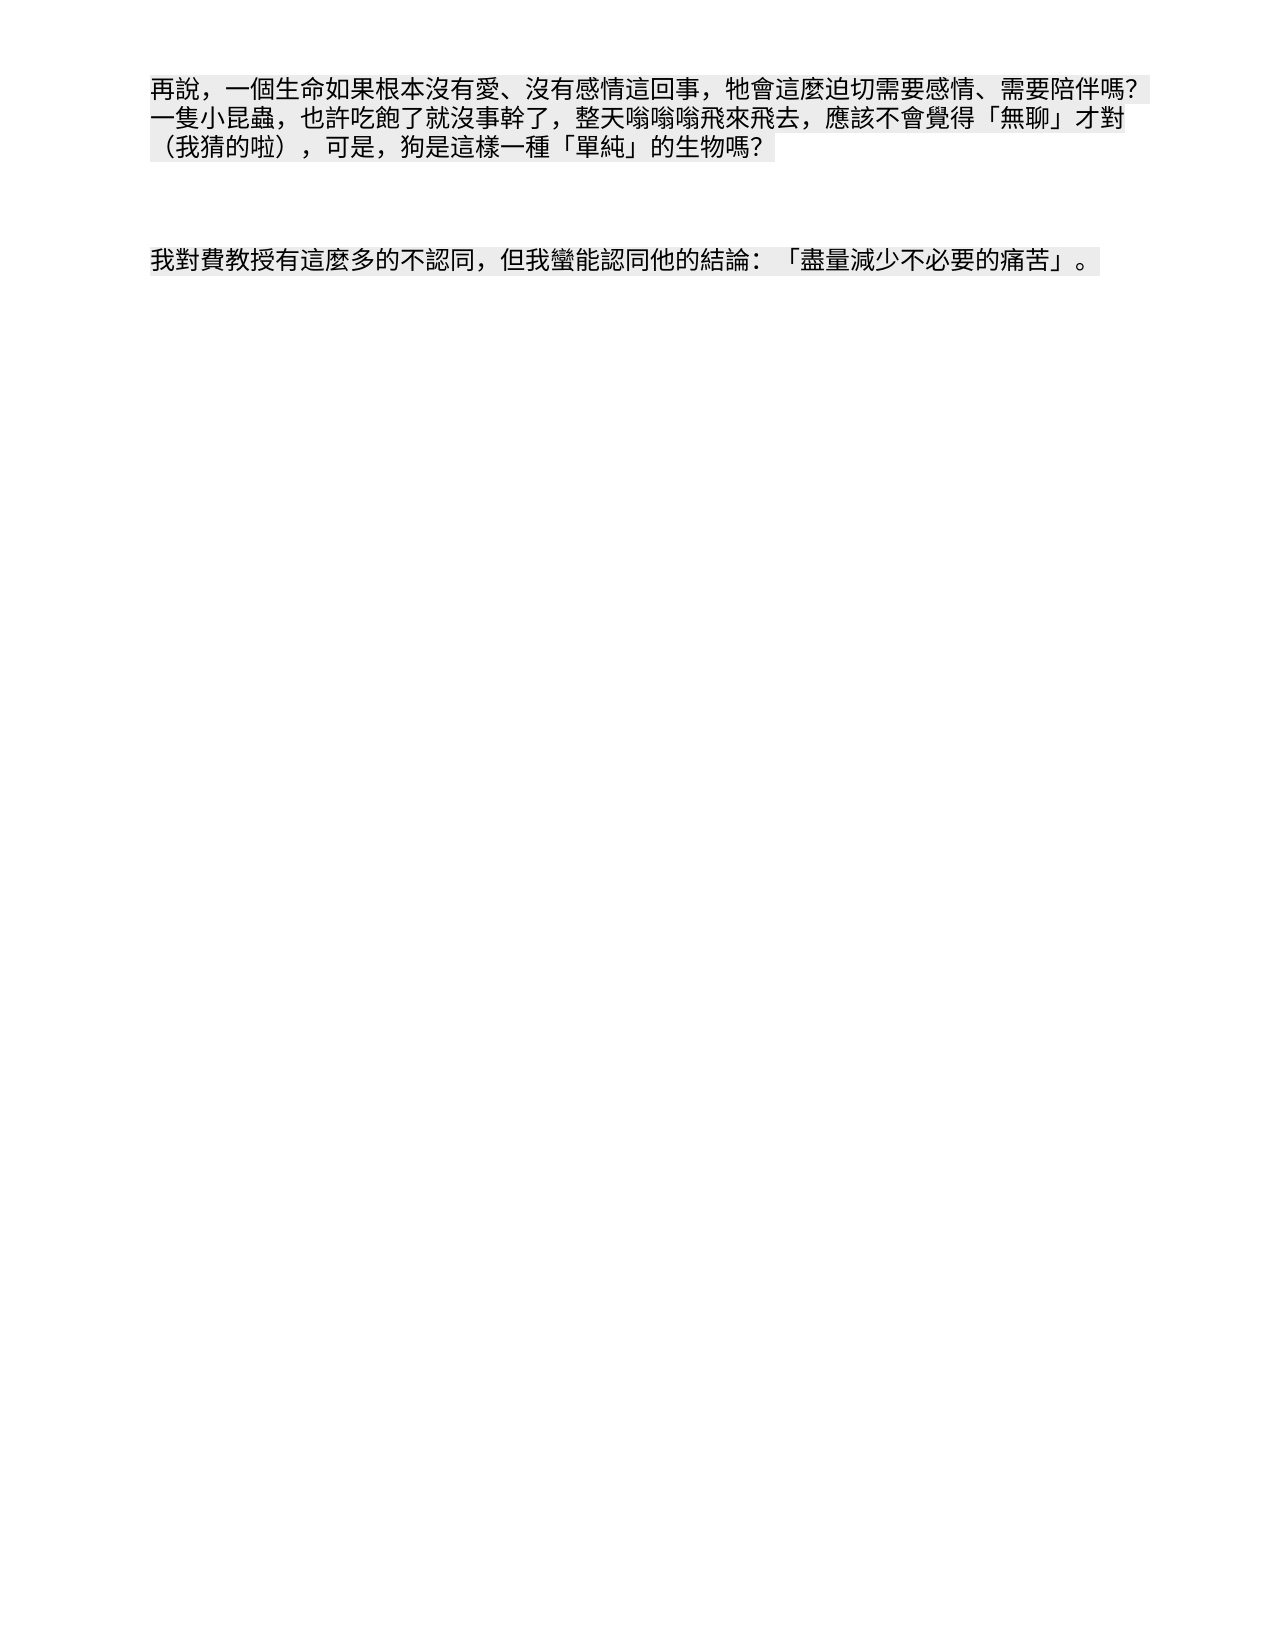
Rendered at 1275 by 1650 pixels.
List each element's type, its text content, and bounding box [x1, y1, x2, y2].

text 再說，一個生命如果根本沒有愛、沒有感情這回事，牠會這麼迫切需要感情、需要陪伴嗎？一隻小昆蟲，也許吃飽了就沒事幹了，整天嗡嗡嗡飛來飛去，應該不會覺得「無聊」才對（我猜的啦），可是，狗是這樣一種「單純」的生物嗎？ [150, 75, 1125, 162]
text 我對費教授有這麼多的不認同，但我蠻能認同他的結論：「盡量減少不必要的痛苦」。 [150, 247, 1125, 276]
